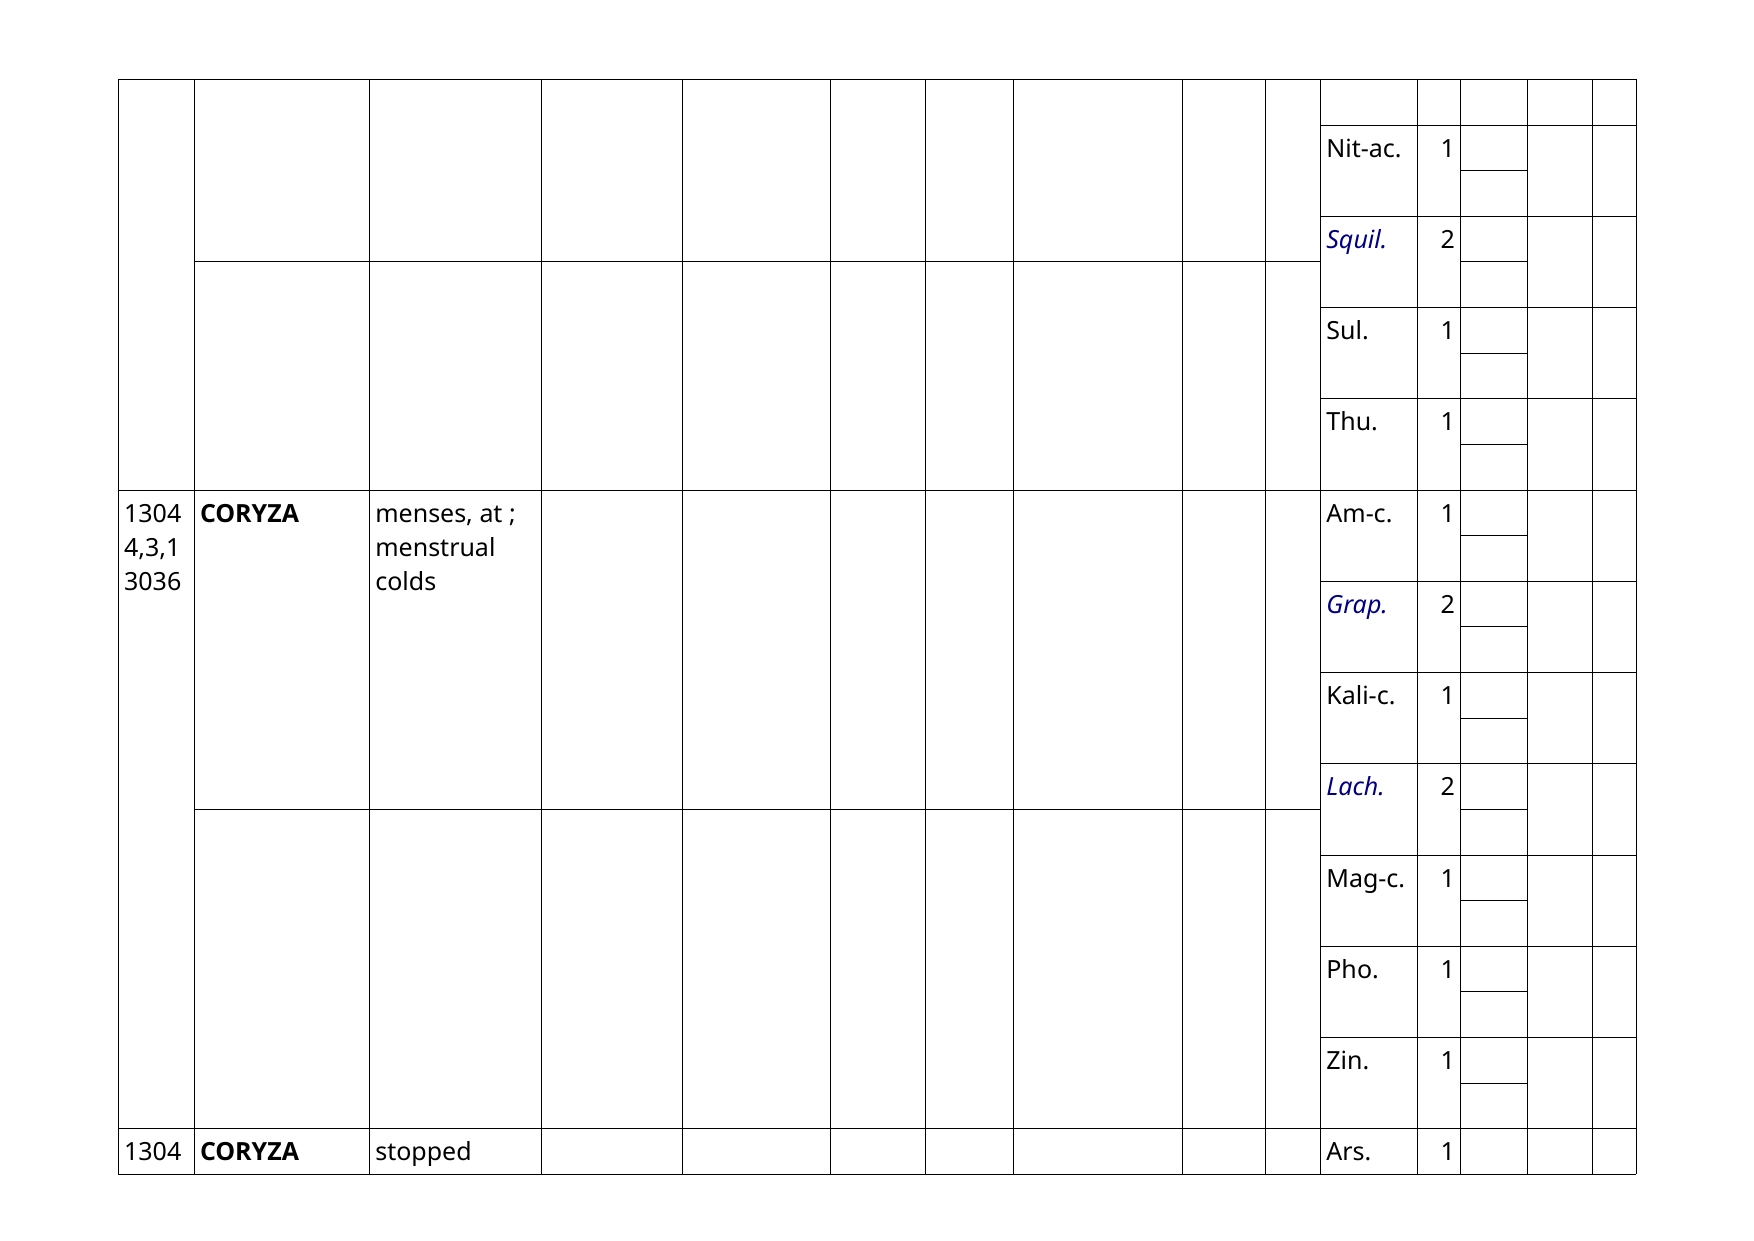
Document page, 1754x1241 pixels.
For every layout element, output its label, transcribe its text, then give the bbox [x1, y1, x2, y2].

table_cell [1528, 217, 1592, 307]
table_cell [831, 262, 925, 489]
table_cell stopped [370, 1129, 541, 1174]
table_cell [1014, 1129, 1182, 1174]
table_cell Grap. [1321, 582, 1417, 672]
table_cell menses, at ; menstrual colds [370, 491, 541, 809]
table_cell [1321, 80, 1417, 124]
table_cell [1461, 126, 1527, 170]
table_cell Squil. [1321, 217, 1417, 307]
table_cell coryza [195, 491, 369, 809]
table_cell [926, 491, 1013, 809]
table_cell [1461, 171, 1527, 216]
table_cell Mag-c. [1321, 856, 1417, 946]
table_cell 2 [1418, 217, 1460, 307]
table_cell [370, 810, 541, 1128]
table_cell [831, 1129, 925, 1174]
table_cell [1461, 217, 1527, 261]
table_cell [1528, 126, 1592, 216]
table_cell [1528, 673, 1592, 763]
table_cell 1 [1418, 856, 1460, 946]
table_cell [1461, 810, 1527, 854]
table_cell 2 [1418, 582, 1460, 672]
table_cell [1528, 80, 1592, 124]
table_cell 13044,3,13036 [119, 491, 194, 1128]
table_cell [195, 262, 369, 489]
table_cell Lach. [1321, 764, 1417, 854]
table_cell [1528, 399, 1592, 489]
table_cell [1528, 1038, 1592, 1128]
table_cell [683, 491, 830, 809]
table_cell [831, 810, 925, 1128]
table_cell [1593, 947, 1636, 1037]
table_cell [1528, 1129, 1592, 1174]
table_cell [1528, 308, 1592, 398]
table_cell [1183, 810, 1265, 1128]
table_cell [926, 1129, 1013, 1174]
table_cell [1461, 764, 1527, 809]
table_cell [1014, 80, 1182, 261]
table_cell 1 [1418, 491, 1460, 581]
table_cell 1 [1418, 126, 1460, 216]
table_cell [831, 491, 925, 809]
table_cell [1593, 673, 1636, 763]
table_cell [542, 262, 682, 489]
table_cell [926, 810, 1013, 1128]
table_cell [1593, 217, 1636, 307]
table_cell [1461, 1038, 1527, 1083]
table_cell [683, 1129, 830, 1174]
table_cell Sul. [1321, 308, 1417, 398]
table_cell [1014, 491, 1182, 809]
table_cell [1593, 491, 1636, 581]
table_cell [1266, 262, 1320, 489]
table_cell [1461, 627, 1527, 672]
table_cell [1528, 856, 1592, 946]
table_cell [926, 80, 1013, 261]
table_cell [370, 80, 541, 261]
table_cell [1266, 491, 1320, 809]
table_cell coryza [195, 1129, 369, 1174]
table_cell [1461, 80, 1527, 124]
table_cell [542, 80, 682, 261]
table_cell [1461, 536, 1527, 581]
table_cell [195, 810, 369, 1128]
table_cell [1461, 901, 1527, 946]
table_cell [1183, 1129, 1265, 1174]
table_cell Am-c. [1321, 491, 1417, 581]
table_cell [119, 80, 194, 489]
table_cell [1183, 80, 1265, 261]
table_cell [1593, 1129, 1636, 1174]
table_cell [683, 262, 830, 489]
table_cell [1418, 80, 1460, 124]
table_cell [195, 80, 369, 261]
table_cell [542, 491, 682, 809]
table_cell Nit-ac. [1321, 126, 1417, 216]
table_cell 1304 [119, 1129, 194, 1174]
table_cell 1 [1418, 399, 1460, 489]
table_cell [1593, 126, 1636, 216]
table_cell [1593, 1038, 1636, 1128]
table_cell [1528, 947, 1592, 1037]
table_cell 1 [1418, 947, 1460, 1037]
table_cell [683, 810, 830, 1128]
table_cell 1 [1418, 1129, 1460, 1174]
table_cell [1461, 1129, 1527, 1174]
table_cell [1183, 491, 1265, 809]
table_cell 1 [1418, 673, 1460, 763]
table_cell [1461, 947, 1527, 991]
table_cell [831, 80, 925, 261]
table_cell [1593, 582, 1636, 672]
table_cell Thu. [1321, 399, 1417, 489]
table_cell [1461, 399, 1527, 444]
table_cell 1 [1418, 308, 1460, 398]
table_cell [1266, 810, 1320, 1128]
table_cell [1461, 262, 1527, 307]
table_cell Ars. [1321, 1129, 1417, 1174]
table_cell [1014, 262, 1182, 489]
table_cell [1461, 491, 1527, 535]
table_cell [1593, 764, 1636, 854]
table_cell [1528, 491, 1592, 581]
table_cell [1593, 308, 1636, 398]
table_cell [1266, 80, 1320, 261]
table_cell [1461, 354, 1527, 398]
table_cell [1528, 582, 1592, 672]
table_cell [1593, 399, 1636, 489]
table_cell [1461, 1084, 1527, 1128]
table_cell [370, 262, 541, 489]
table_cell [1528, 764, 1592, 854]
table_cell Pho. [1321, 947, 1417, 1037]
table_cell [1014, 810, 1182, 1128]
table_cell [1593, 80, 1636, 124]
table_cell [1461, 673, 1527, 718]
table_cell Kali-c. [1321, 673, 1417, 763]
table_cell [1461, 308, 1527, 353]
table_cell [1266, 1129, 1320, 1174]
table_cell [1461, 719, 1527, 763]
table_cell [1461, 582, 1527, 626]
table_cell [1461, 445, 1527, 489]
table_cell [683, 80, 830, 261]
table_cell [1593, 856, 1636, 946]
table_cell Zin. [1321, 1038, 1417, 1128]
table_cell 2 [1418, 764, 1460, 854]
table_cell [1461, 856, 1527, 900]
table_cell [1461, 992, 1527, 1037]
table_cell [542, 810, 682, 1128]
table_cell [542, 1129, 682, 1174]
table_cell [1183, 262, 1265, 489]
table_cell [926, 262, 1013, 489]
table_cell 1 [1418, 1038, 1460, 1128]
